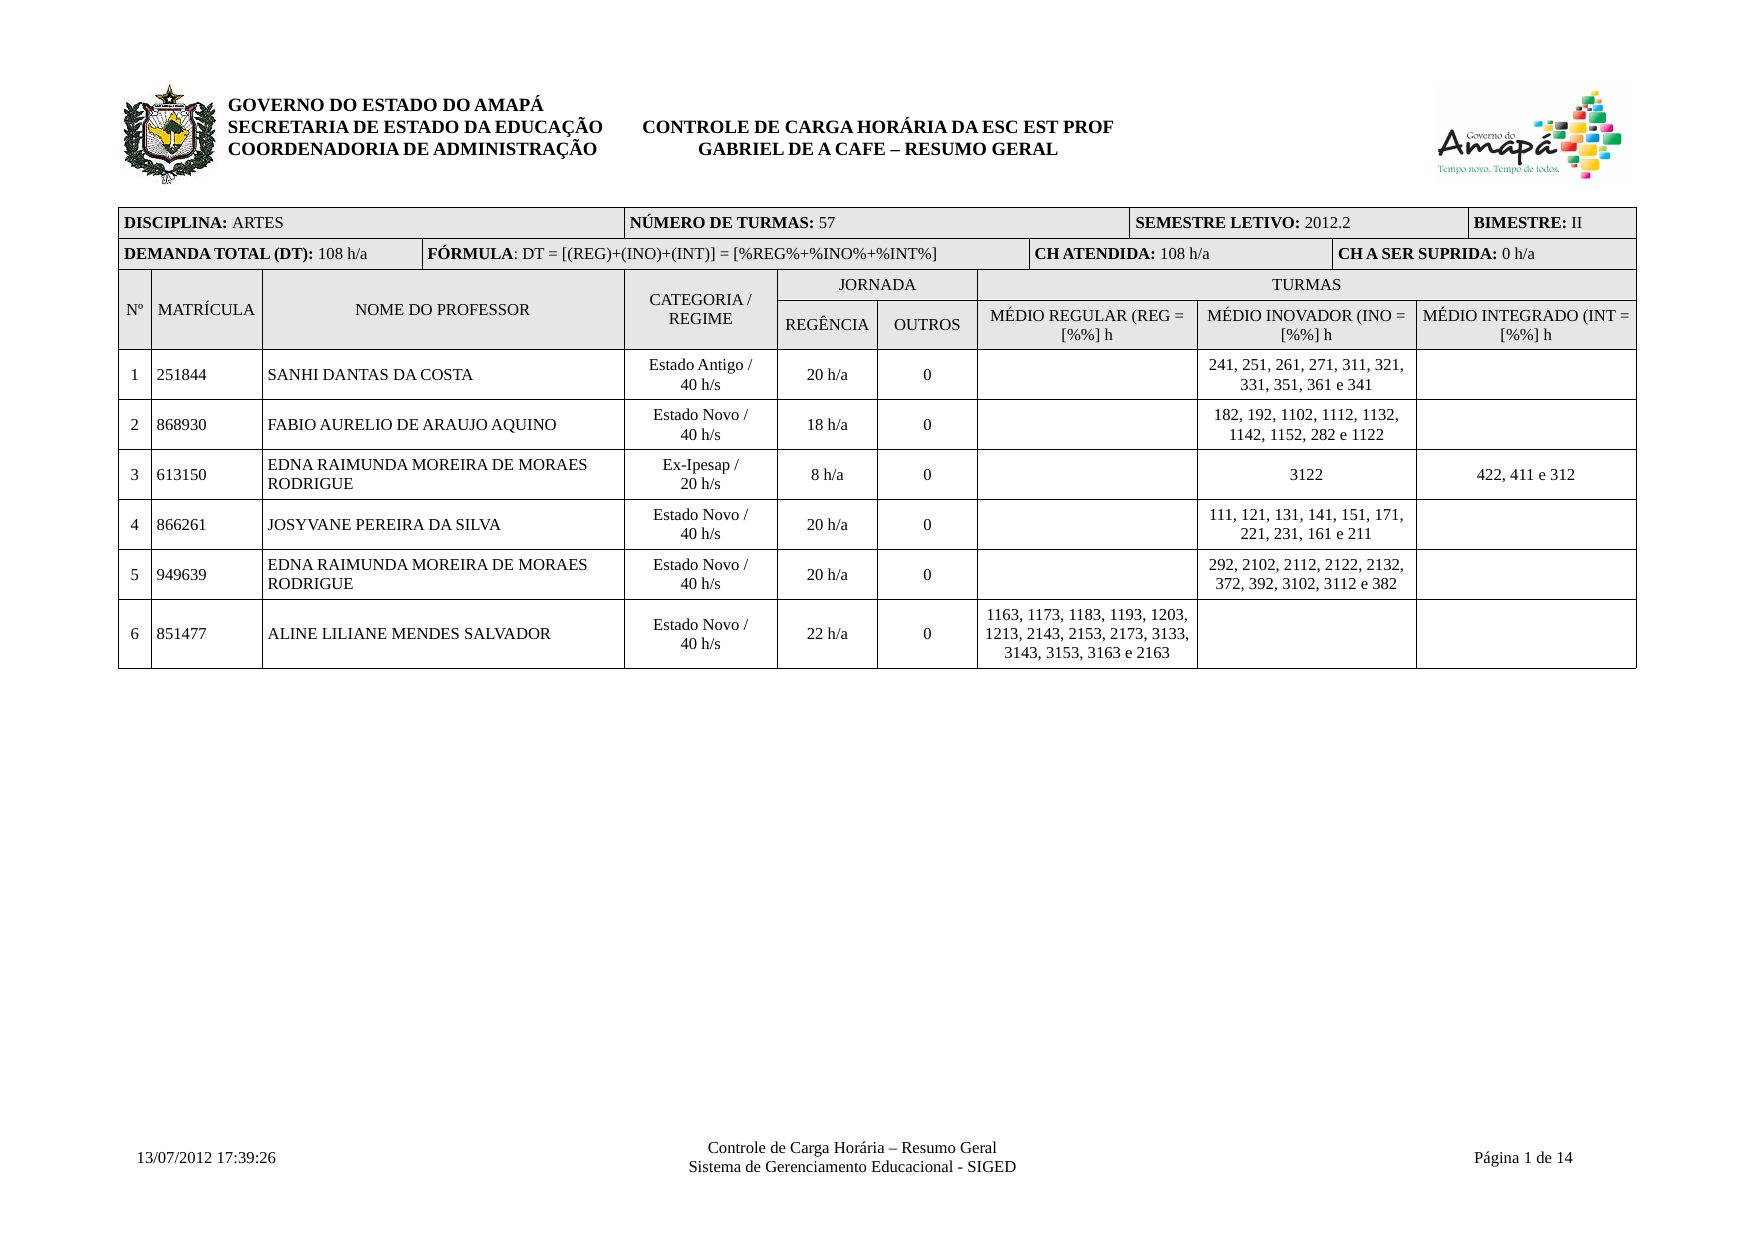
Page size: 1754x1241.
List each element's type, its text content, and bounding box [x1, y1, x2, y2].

table_cell 2 [119, 400, 151, 449]
table_cell 851477 [152, 600, 262, 668]
table_header DISCIPLINA: ARTES [119, 208, 624, 238]
table_cell 0 [878, 550, 977, 599]
table_cell 18 h/a [778, 400, 877, 449]
table_cell 0 [878, 450, 977, 499]
table_cell 241, 251, 261, 271, 311, 321, 331, 351, 361 e 341 [1198, 350, 1416, 399]
table_cell REGÊNCIA [778, 301, 877, 349]
table_cell 0 [878, 500, 977, 549]
table_cell Ex-Ipesap / 20 h/s [625, 450, 777, 499]
table_cell 0 [878, 400, 977, 449]
table_cell Estado Novo / 40 h/s [625, 550, 777, 599]
table_cell [1417, 350, 1636, 399]
table_cell MÉDIO INTEGRADO (INT = [%%] h [1417, 301, 1636, 349]
table_cell 0 [878, 350, 977, 399]
table_cell ALINE LILIANE MENDES SALVADOR [263, 600, 624, 668]
table_cell 251844 [152, 350, 262, 399]
table_cell Nº [119, 270, 151, 349]
table_cell 111, 121, 131, 141, 151, 171, 221, 231, 161 e 211 [1198, 500, 1416, 549]
table_cell Estado Antigo / 40 h/s [625, 350, 777, 399]
table_cell EDNA RAIMUNDA MOREIRA DE MORAES RODRIGUE [263, 550, 624, 599]
table_cell Estado Novo / 40 h/s [625, 500, 777, 549]
table_cell Estado Novo / 40 h/s [625, 400, 777, 449]
table_cell FABIO AURELIO DE ARAUJO AQUINO [263, 400, 624, 449]
table_cell 3122 [1198, 450, 1416, 499]
table_cell [1198, 600, 1416, 668]
table_cell [978, 450, 1197, 499]
table_header BIMESTRE: II [1469, 208, 1636, 238]
table_cell SANHI DANTAS DA COSTA [263, 350, 624, 399]
table_cell 0 [878, 600, 977, 668]
table_cell 868930 [152, 400, 262, 449]
table_cell 8 h/a [778, 450, 877, 499]
table_cell JOSYVANE PEREIRA DA SILVA [263, 500, 624, 549]
table_cell 22 h/a [778, 600, 877, 668]
table_cell CATEGORIA / REGIME [625, 270, 777, 349]
table_cell 4 [119, 500, 151, 549]
table_cell 866261 [152, 500, 262, 549]
table_cell 5 [119, 550, 151, 599]
picture [123, 84, 218, 185]
table_cell 20 h/a [778, 550, 877, 599]
table_cell [1417, 500, 1636, 549]
table_cell MÉDIO INOVADOR (INO = [%%] h [1198, 301, 1416, 349]
table_cell 6 [119, 600, 151, 668]
table_cell 3 [119, 450, 151, 499]
table_cell [1417, 600, 1636, 668]
table_cell [978, 400, 1197, 449]
table_cell NOME DO PROFESSOR [263, 270, 624, 349]
table_cell DEMANDA TOTAL (DT): 108 h/a [119, 239, 422, 269]
table_header SEMESTRE LETIVO: 2012.2 [1130, 208, 1468, 238]
table_cell MÉDIO REGULAR (REG = [%%] h [978, 301, 1197, 349]
table_cell [978, 550, 1197, 599]
table_cell 422, 411 e 312 [1417, 450, 1636, 499]
table_cell CH A SER SUPRIDA: 0 h/a [1333, 239, 1636, 269]
table_cell JORNADA [778, 270, 977, 299]
table_cell TURMAS [978, 270, 1636, 299]
table_cell OUTROS [878, 301, 977, 349]
table_header NÚMERO DE TURMAS: 57 [625, 208, 1129, 238]
table_cell [978, 500, 1197, 549]
table_cell FÓRMULA: DT = [(REG)+(INO)+(INT)] = [%REG%+%INO%+%INT%] [423, 239, 1029, 269]
table_cell EDNA RAIMUNDA MOREIRA DE MORAES RODRIGUE [263, 450, 624, 499]
table_cell 1 [119, 350, 151, 399]
table_cell 20 h/a [778, 500, 877, 549]
table_cell 1163, 1173, 1183, 1193, 1203, 1213, 2143, 2153, 2173, 3133, 3143, 3153, 3163 e 2163 [978, 600, 1197, 668]
picture [1433, 84, 1629, 185]
table_cell 20 h/a [778, 350, 877, 399]
table_cell 292, 2102, 2112, 2122, 2132, 372, 392, 3102, 3112 e 382 [1198, 550, 1416, 599]
table_cell 182, 192, 1102, 1112, 1132, 1142, 1152, 282 e 1122 [1198, 400, 1416, 449]
table_cell CH ATENDIDA: 108 h/a [1030, 239, 1332, 269]
table_cell [1417, 550, 1636, 599]
table_cell 613150 [152, 450, 262, 499]
table_cell 949639 [152, 550, 262, 599]
table_cell [1417, 400, 1636, 449]
table_cell [978, 350, 1197, 399]
table_cell Estado Novo / 40 h/s [625, 600, 777, 668]
table_cell MATRÍCULA [152, 270, 262, 349]
